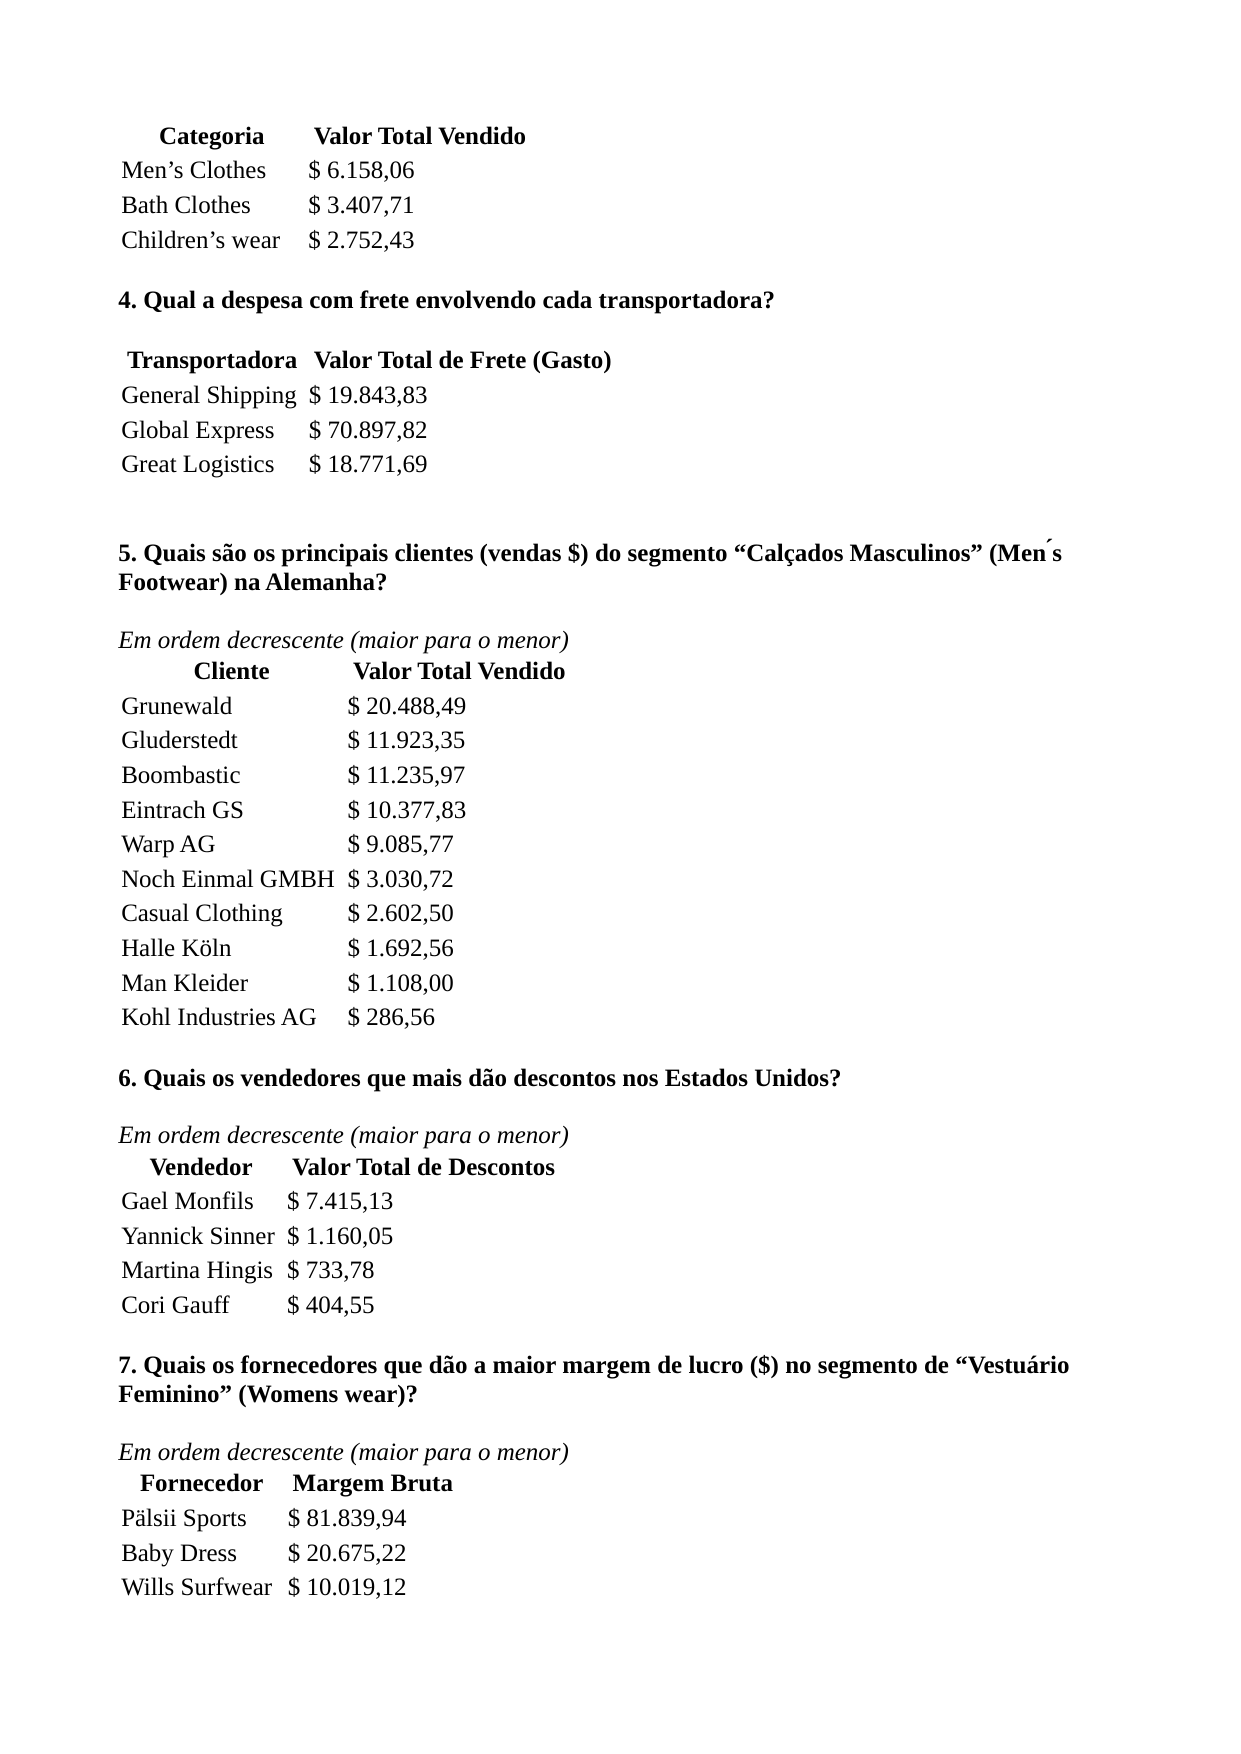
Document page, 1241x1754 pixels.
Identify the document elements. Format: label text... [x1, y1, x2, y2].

table_cell Cori Gauff [118, 1287, 284, 1322]
table_cell $ 19.843,83 [306, 377, 619, 412]
table_cell $ 733,78 [284, 1253, 563, 1287]
table_cell $ 1.108,00 [345, 965, 573, 999]
table_header Fornecedor [118, 1466, 285, 1500]
table_header Cliente [118, 654, 344, 688]
table_cell $ 1.692,56 [345, 930, 573, 965]
table_header Valor Total de Frete (Gasto) [306, 343, 619, 377]
table_cell $ 10.019,12 [285, 1569, 460, 1604]
text 4. Qual a despesa com frete envolvendo cada transportadora? [118, 285, 1122, 314]
table_header Valor Total de Descontos [284, 1149, 563, 1183]
text 5. Quais são os principais clientes (vendas $) do segmento “Calçados Masculinos” (Men ́s Footwear) na Alemanha? [118, 538, 1122, 596]
table_cell $ 11.235,97 [345, 757, 573, 792]
table_cell Baby Dress [118, 1535, 285, 1569]
table_cell General Shipping [118, 377, 306, 412]
table_cell Pälsii Sports [118, 1500, 285, 1535]
table_cell Boombastic [118, 757, 344, 792]
table_cell Man Kleider [118, 965, 344, 999]
table_cell $ 2.752,43 [305, 222, 534, 256]
table_cell $ 9.085,77 [345, 826, 573, 861]
table_cell Men’s Clothes [118, 153, 305, 187]
table_cell Gael Monfils [118, 1184, 284, 1218]
table_cell Casual Clothing [118, 896, 344, 930]
table_cell Children’s wear [118, 222, 305, 256]
table_cell Bath Clothes [118, 187, 305, 222]
text Em ordem decrescente (maior para o menor) [118, 1120, 1122, 1149]
table_cell Martina Hingis [118, 1253, 284, 1287]
table_cell Gluderstedt [118, 723, 344, 757]
table_header Vendedor [118, 1149, 284, 1183]
table_header Transportadora [118, 343, 306, 377]
table_cell Wills Surfwear [118, 1569, 285, 1604]
text Em ordem decrescente (maior para o menor) [118, 625, 1122, 653]
table_cell $ 6.158,06 [305, 153, 534, 187]
table_cell $ 10.377,83 [345, 792, 573, 826]
table_cell $ 18.771,69 [306, 446, 619, 481]
table_cell $ 404,55 [284, 1287, 563, 1322]
table_cell Yannick Sinner [118, 1218, 284, 1253]
table_cell $ 3.407,71 [305, 187, 534, 222]
table_cell Global Express [118, 412, 306, 446]
table_header Categoria [118, 118, 305, 153]
table_cell Warp AG [118, 826, 344, 861]
table_cell Kohl Industries AG [118, 999, 344, 1034]
table_cell $ 7.415,13 [284, 1184, 563, 1218]
table_cell $ 2.602,50 [345, 896, 573, 930]
table_cell $ 1.160,05 [284, 1218, 563, 1253]
table_cell Great Logistics [118, 446, 306, 481]
table_cell Grunewald [118, 688, 344, 723]
table_cell $ 20.675,22 [285, 1535, 460, 1569]
table_cell $ 70.897,82 [306, 412, 619, 446]
table_cell $ 20.488,49 [345, 688, 573, 723]
table_header Margem Bruta [285, 1466, 460, 1500]
table_cell $ 286,56 [345, 999, 573, 1034]
text 7. Quais os fornecedores que dão a maior margem de lucro ($) no segmento de “Vestuário Feminino” (Womens wear)? [118, 1351, 1122, 1408]
table_cell $ 3.030,72 [345, 861, 573, 896]
table_cell Noch Einmal GMBH [118, 861, 344, 896]
table_header Valor Total Vendido [345, 654, 573, 688]
table_cell Eintrach GS [118, 792, 344, 826]
table_header Valor Total Vendido [305, 118, 534, 153]
table_cell Halle Köln [118, 930, 344, 965]
text Em ordem decrescente (maior para o menor) [118, 1437, 1122, 1466]
text 6. Quais os vendedores que mais dão descontos nos Estados Unidos? [118, 1063, 1122, 1091]
table_cell $ 81.839,94 [285, 1500, 460, 1535]
table_cell $ 11.923,35 [345, 723, 573, 757]
